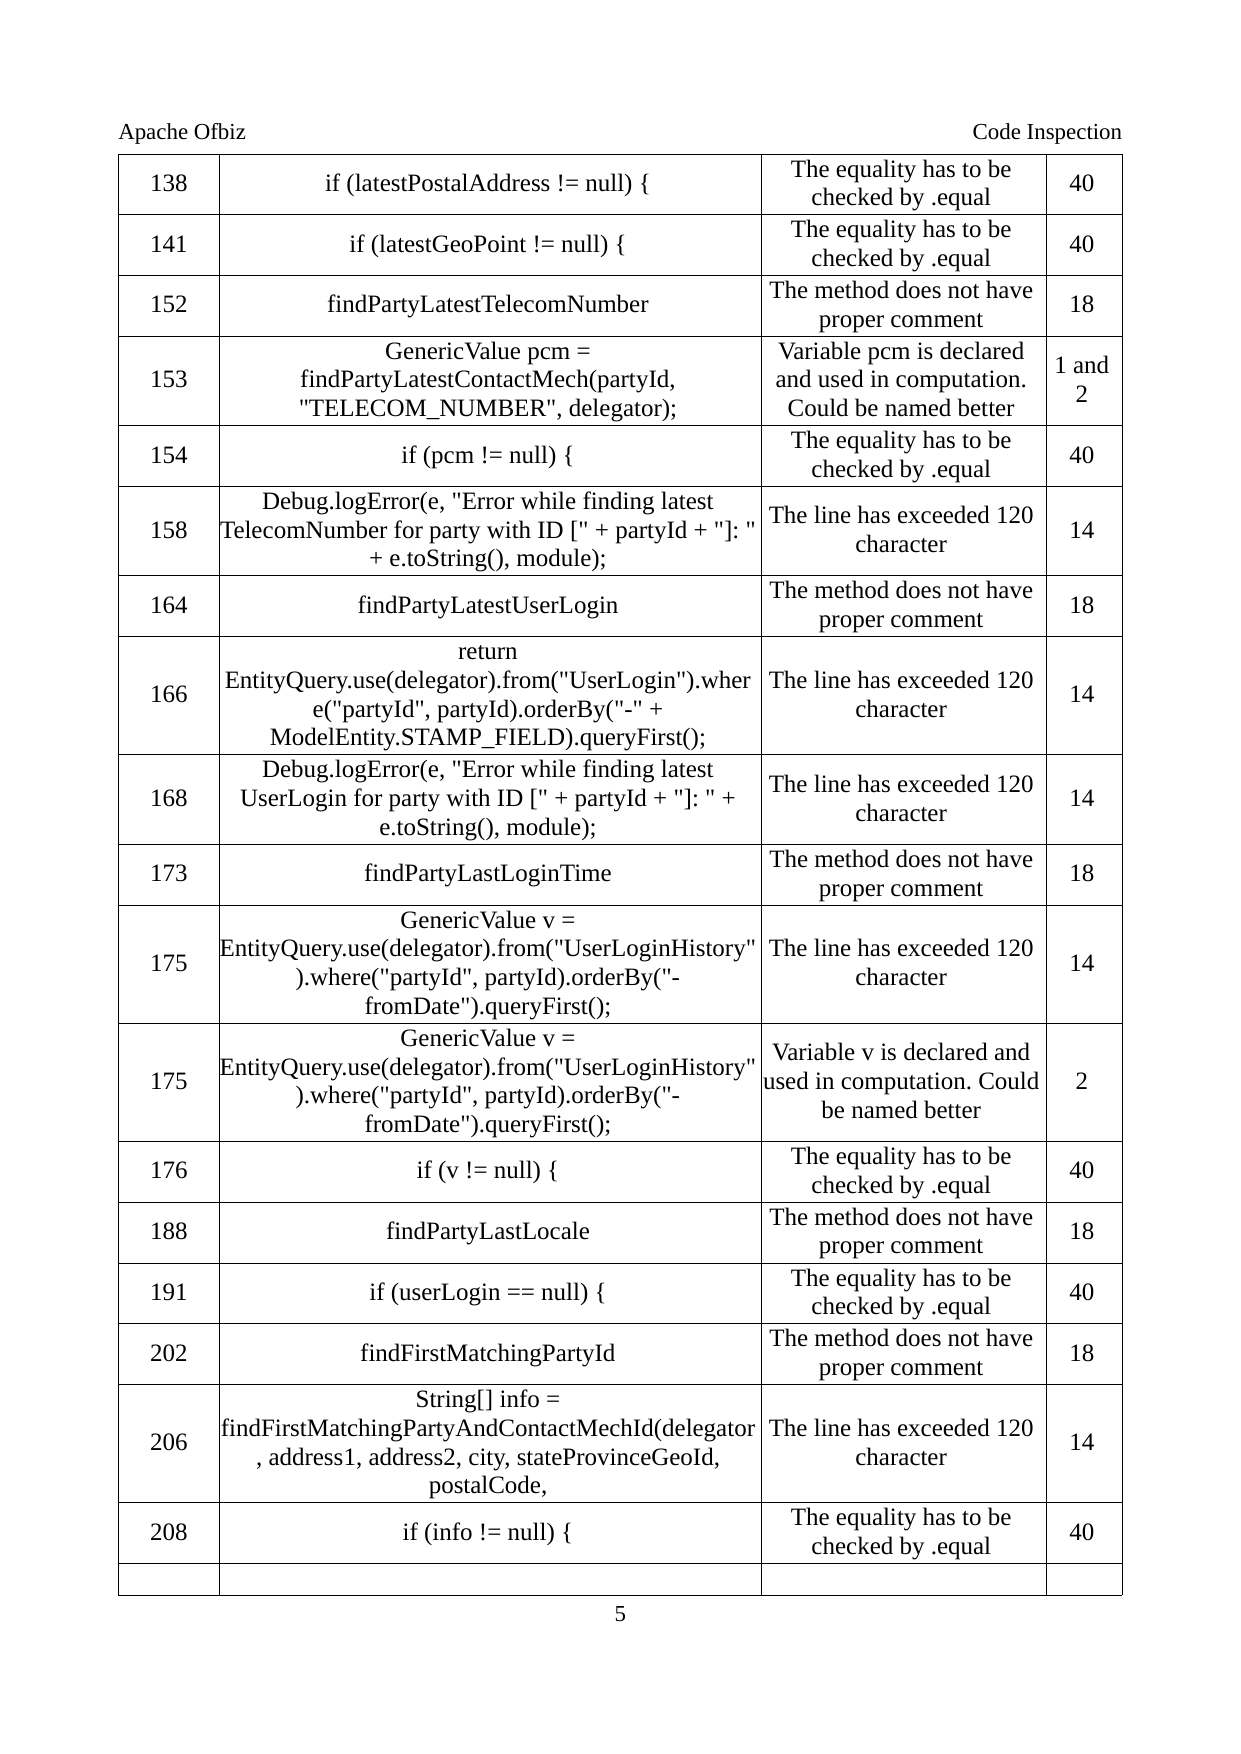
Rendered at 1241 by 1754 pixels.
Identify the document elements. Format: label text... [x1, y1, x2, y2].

table_cell The equality has to be checked by .equal [762, 155, 1046, 214]
table_cell 14 [1047, 637, 1122, 754]
table_cell 2 [1047, 1024, 1122, 1141]
table_cell [220, 1564, 761, 1595]
table_cell 18 [1047, 845, 1122, 904]
table_cell The line has exceeded 120 character [762, 637, 1046, 754]
table_cell The line has exceeded 120 character [762, 906, 1046, 1023]
table_cell The line has exceeded 120 character [762, 1385, 1046, 1502]
table_cell [1047, 1564, 1122, 1595]
table_cell 14 [1047, 906, 1122, 1023]
table_cell if (latestPostalAddress != null) { [220, 155, 761, 214]
table_cell The equality has to be checked by .equal [762, 1264, 1046, 1323]
table_cell 18 [1047, 1203, 1122, 1262]
table_cell The line has exceeded 120 character [762, 755, 1046, 844]
table_cell The method does not have proper comment [762, 845, 1046, 904]
table_cell 188 [119, 1203, 219, 1262]
table_cell 153 [119, 337, 219, 425]
table_cell GenericValue v = EntityQuery.use(delegator).from("UserLoginHistory").where("partyId", partyId).orderBy("-fromDate").queryFirst(); [220, 906, 761, 1023]
table_cell findPartyLatestTelecomNumber [220, 276, 761, 336]
table_cell Variable pcm is declared and used in computation. Could be named better [762, 337, 1046, 425]
table_cell GenericValue pcm = findPartyLatestContactMech(partyId, "TELECOM_NUMBER", delegator); [220, 337, 761, 425]
table_cell 40 [1047, 426, 1122, 486]
table_cell 14 [1047, 487, 1122, 575]
table_cell if (pcm != null) { [220, 426, 761, 486]
table_cell The line has exceeded 120 character [762, 487, 1046, 575]
table_cell 141 [119, 215, 219, 275]
table_cell 168 [119, 755, 219, 844]
table_cell return EntityQuery.use(delegator).from("UserLogin").where("partyId", partyId).orderBy("-" + ModelEntity.STAMP_FIELD).queryFirst(); [220, 637, 761, 754]
table_cell 40 [1047, 1142, 1122, 1202]
table_cell 158 [119, 487, 219, 575]
table_cell if (info != null) { [220, 1503, 761, 1563]
table_cell 40 [1047, 1503, 1122, 1563]
table_cell [762, 1564, 1046, 1595]
table_cell The method does not have proper comment [762, 1203, 1046, 1262]
table_cell findFirstMatchingPartyId [220, 1324, 761, 1384]
table_cell 152 [119, 276, 219, 336]
table_cell if (latestGeoPoint != null) { [220, 215, 761, 275]
table_cell 40 [1047, 215, 1122, 275]
table_cell 138 [119, 155, 219, 214]
table_cell The equality has to be checked by .equal [762, 215, 1046, 275]
table_cell 166 [119, 637, 219, 754]
table_cell if (userLogin == null) { [220, 1264, 761, 1323]
table_cell 176 [119, 1142, 219, 1202]
table_cell Variable v is declared and used in computation. Could be named better [762, 1024, 1046, 1141]
table_cell The method does not have proper comment [762, 576, 1046, 636]
table_cell 154 [119, 426, 219, 486]
table_cell 191 [119, 1264, 219, 1323]
table_cell String[] info = findFirstMatchingPartyAndContactMechId(delegator, address1, address2, city, stateProvinceGeoId, postalCode, [220, 1385, 761, 1502]
table_cell 173 [119, 845, 219, 904]
table_cell 206 [119, 1385, 219, 1502]
table_cell The method does not have proper comment [762, 276, 1046, 336]
table_cell 164 [119, 576, 219, 636]
table_cell 18 [1047, 1324, 1122, 1384]
table_cell if (v != null) { [220, 1142, 761, 1202]
table_cell 14 [1047, 1385, 1122, 1502]
table_cell 202 [119, 1324, 219, 1384]
table_cell 40 [1047, 1264, 1122, 1323]
table_cell findPartyLastLoginTime [220, 845, 761, 904]
table_cell The equality has to be checked by .equal [762, 1142, 1046, 1202]
table_cell The method does not have proper comment [762, 1324, 1046, 1384]
table_cell GenericValue v = EntityQuery.use(delegator).from("UserLoginHistory").where("partyId", partyId).orderBy("-fromDate").queryFirst(); [220, 1024, 761, 1141]
table_cell findPartyLastLocale [220, 1203, 761, 1262]
table_cell findPartyLatestUserLogin [220, 576, 761, 636]
table_cell 40 [1047, 155, 1122, 214]
table_cell 1 and 2 [1047, 337, 1122, 425]
table_cell The equality has to be checked by .equal [762, 426, 1046, 486]
table_cell [119, 1564, 219, 1595]
table_cell Debug.logError(e, "Error while finding latest UserLogin for party with ID [" + partyId + "]: " + e.toString(), module); [220, 755, 761, 844]
table_cell Debug.logError(e, "Error while finding latest TelecomNumber for party with ID [" + partyId + "]: " + e.toString(), module); [220, 487, 761, 575]
table_cell 14 [1047, 755, 1122, 844]
table_cell The equality has to be checked by .equal [762, 1503, 1046, 1563]
table_cell 18 [1047, 576, 1122, 636]
table_cell 18 [1047, 276, 1122, 336]
table_cell 175 [119, 906, 219, 1023]
table_cell 175 [119, 1024, 219, 1141]
table_cell 208 [119, 1503, 219, 1563]
